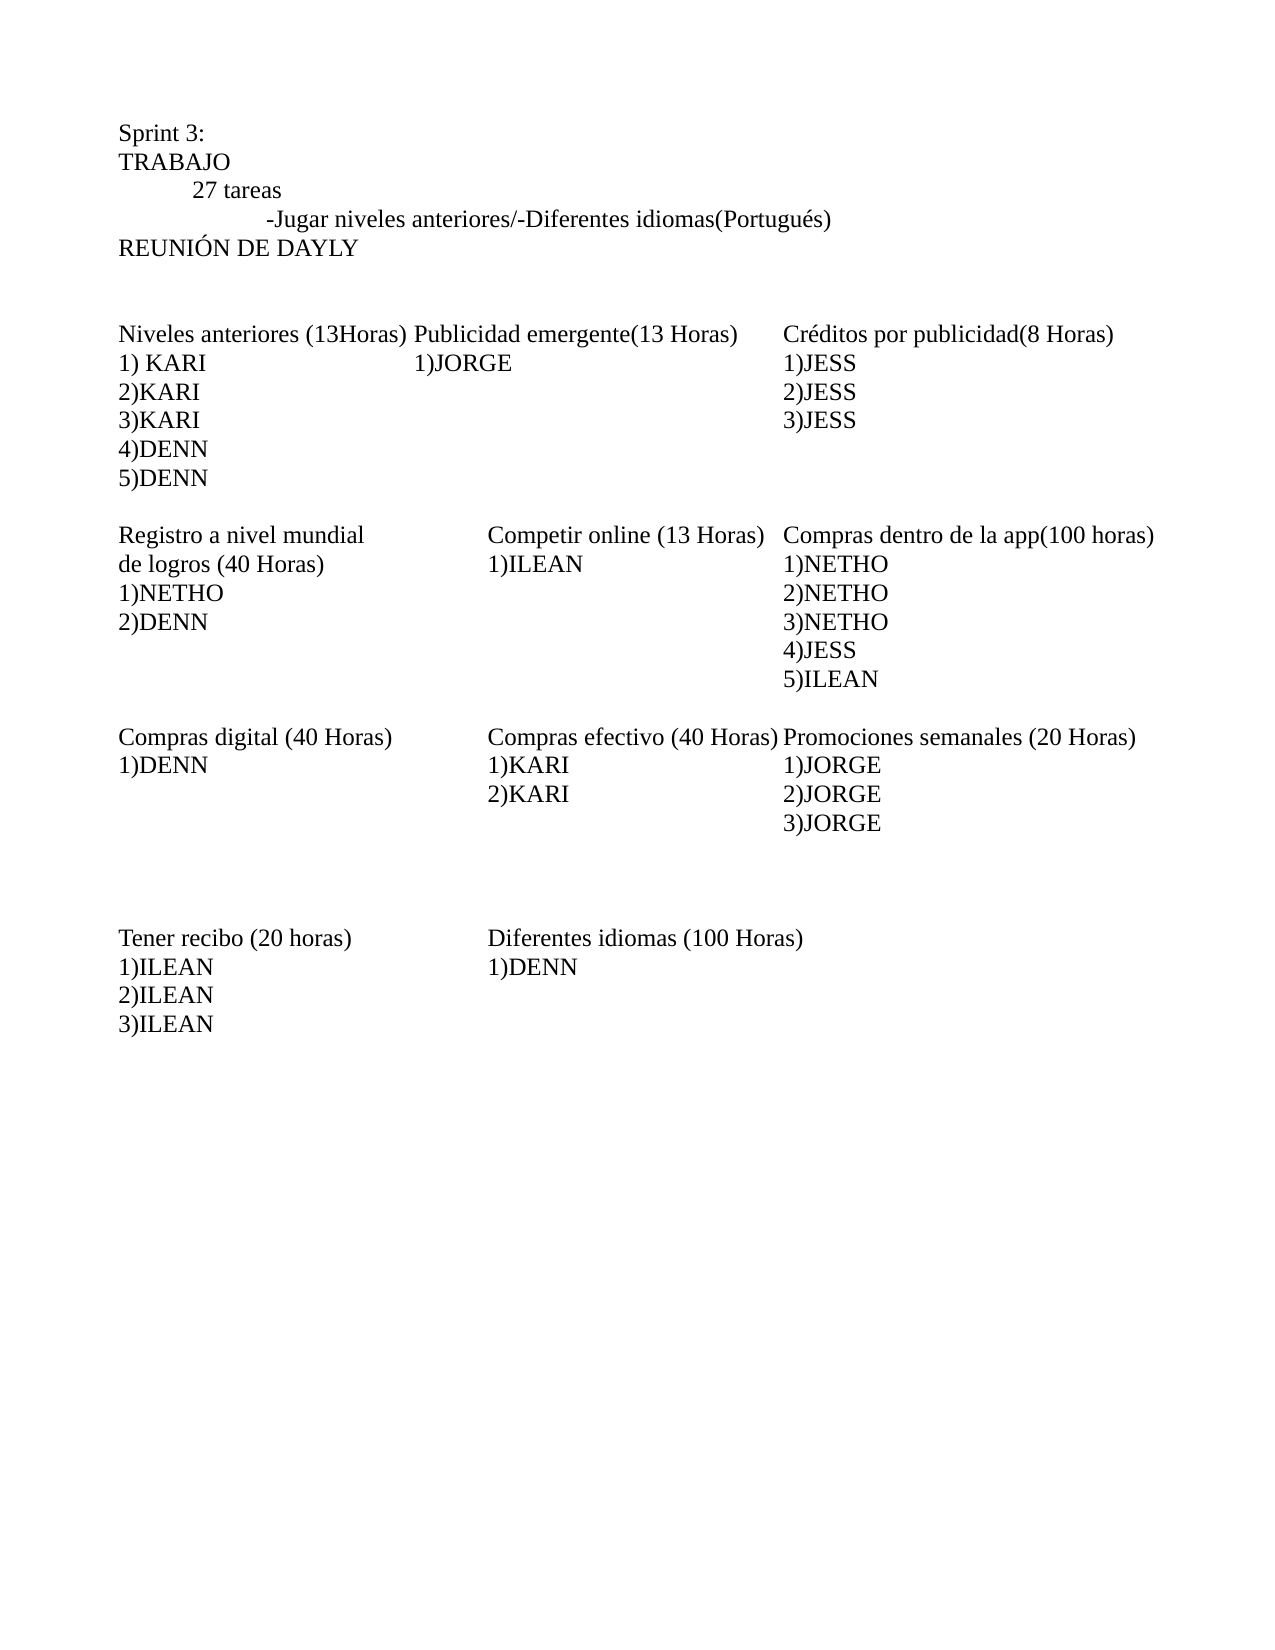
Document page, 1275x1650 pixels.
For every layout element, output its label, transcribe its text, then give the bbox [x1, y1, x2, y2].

text 1)NETHO 2)NETHO [118, 578, 1157, 607]
text 5)DENN [118, 463, 1157, 492]
text 3)KARI 3)JESS [118, 406, 1157, 434]
text Sprint 3: [118, 118, 1157, 147]
text TRABAJO [118, 147, 1157, 176]
text 1) KARI 1)JORGE 1)JESS [118, 348, 1157, 377]
text 4)DENN [118, 434, 1157, 463]
text 3)ILEAN [118, 1009, 1157, 1038]
text 2)ILEAN [118, 981, 1157, 1009]
text 2)KARI 2)JORGE [118, 779, 1157, 808]
text 3)JORGE [118, 808, 1157, 837]
text Tener recibo (20 horas) Diferentes idiomas (100 Horas) [118, 923, 1157, 952]
text 2)DENN 3)NETHO [118, 607, 1157, 636]
text 4)JESS [118, 636, 1157, 664]
text 2)KARI 2)JESS [118, 377, 1157, 406]
text 1)DENN 1)KARI 1)JORGE [118, 751, 1157, 779]
text de logros (40 Horas) 1)ILEAN 1)NETHO [118, 549, 1157, 578]
text 27 tareas [118, 176, 1157, 204]
text 5)ILEAN [118, 664, 1157, 693]
text 1)ILEAN 1)DENN [118, 952, 1157, 981]
text REUNIÓN DE DAYLY [118, 233, 1157, 262]
text Niveles anteriores (13Horas) Publicidad emergente(13 Horas) Créditos por publicidad(8 Horas) [118, 319, 1157, 348]
text Registro a nivel mundial Competir online (13 Horas) Compras dentro de la app(100 horas) [118, 521, 1157, 549]
text Compras digital (40 Horas) Compras efectivo (40 Horas) Promociones semanales (20 Horas) [118, 722, 1157, 751]
text -Jugar niveles anteriores/-Diferentes idiomas(Portugués) [118, 204, 1157, 233]
